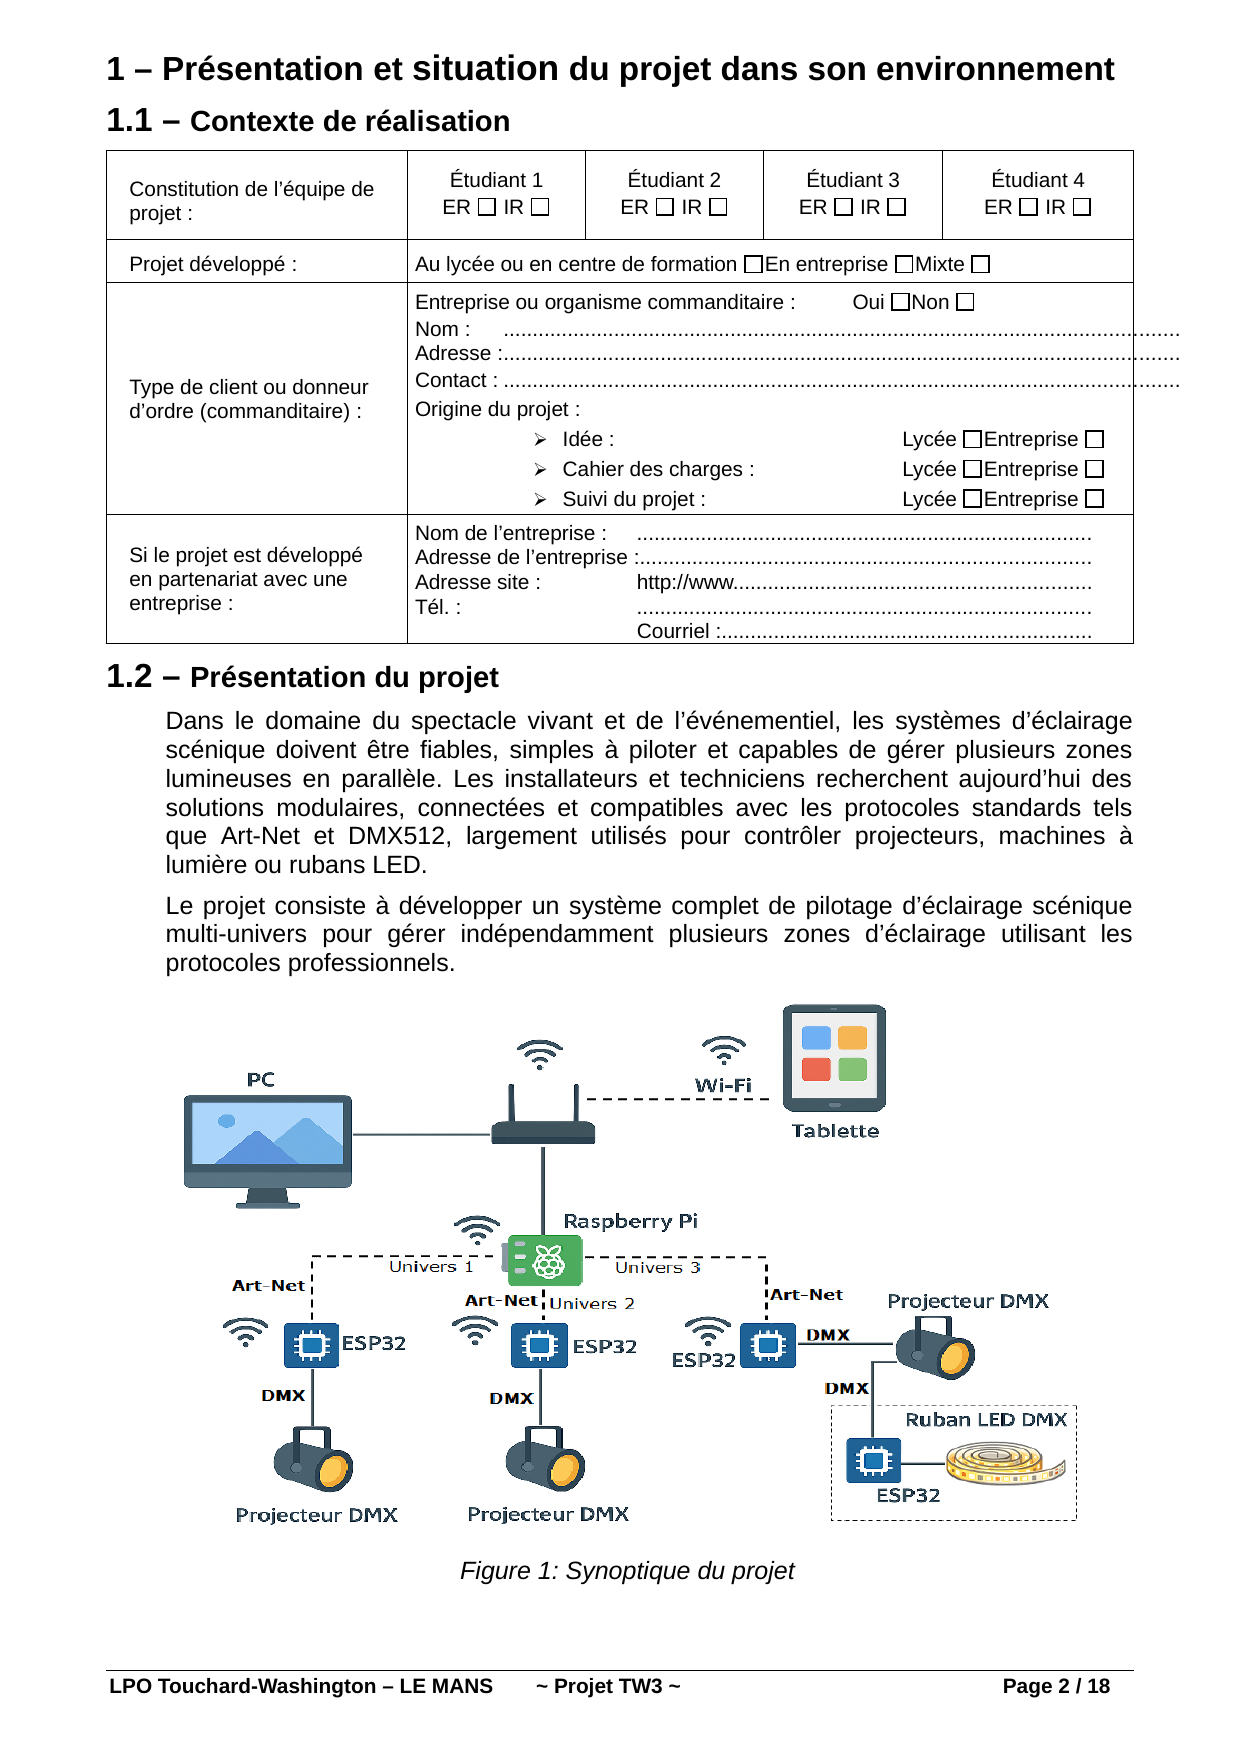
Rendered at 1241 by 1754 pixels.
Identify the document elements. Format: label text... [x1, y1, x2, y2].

text Dans le domaine du spectacle vivant et de l’événementiel, les systèmes d’éclairage scénique doivent être fiables, simples à piloter et capables de gérer plusieurs zones lumineuses en parallèle. Les installateurs et techniciens recherchent aujourd’hui des solutions modulaires, connectées et compatibles avec les protocoles standards tels que Art-Net et DMX512, largement utilisés pour contrôler projecteurs, machines à lumière ou rubans LED. [165, 706, 1134, 879]
table_cell Entreprise ou organisme commanditaire : Oui Non Nom : Adresse : Contact : Origine du projet : Idée : Lycée Entreprise Cahier des charges : Lycée Entreprise Suivi du projet : Lycée Entreprise [408, 283, 1133, 513]
text Le projet consiste à développer un système complet de pilotage d’éclairage scénique multi-univers pour gérer indépendamment plusieurs zones d’éclairage utilisant les protocoles professionnels. [165, 891, 1134, 977]
subtitle Présentation et situation du projet dans son environnement [106, 47, 1134, 88]
text Figure 1: Synoptique du projet [152, 994, 1103, 1584]
table_cell Si le projet est développé en partenariat avec une entreprise : [107, 515, 407, 643]
table_cell Nom de l’entreprise : Adresse de l’entreprise : Adresse site : http://www. Tél. : Courriel : [408, 515, 1133, 643]
picture [172, 996, 1090, 1556]
subtitle Présentation du projet [106, 656, 1134, 694]
subtitle Contexte de réalisation [106, 100, 1134, 138]
table_cell Type de client ou donneur d’ordre (commanditaire) : [107, 283, 407, 513]
table_cell Projet développé : [107, 240, 407, 282]
table_header Étudiant 2 ER IR [586, 151, 763, 238]
table_header Constitution de l’équipe de projet : [107, 151, 407, 238]
table_header Étudiant 3 ER IR [764, 151, 942, 238]
table_cell Au lycée ou en centre de formation En entreprise Mixte [408, 240, 1133, 282]
table_header Étudiant 4 ER IR [943, 151, 1133, 238]
table_header Étudiant 1 ER IR [408, 151, 585, 238]
